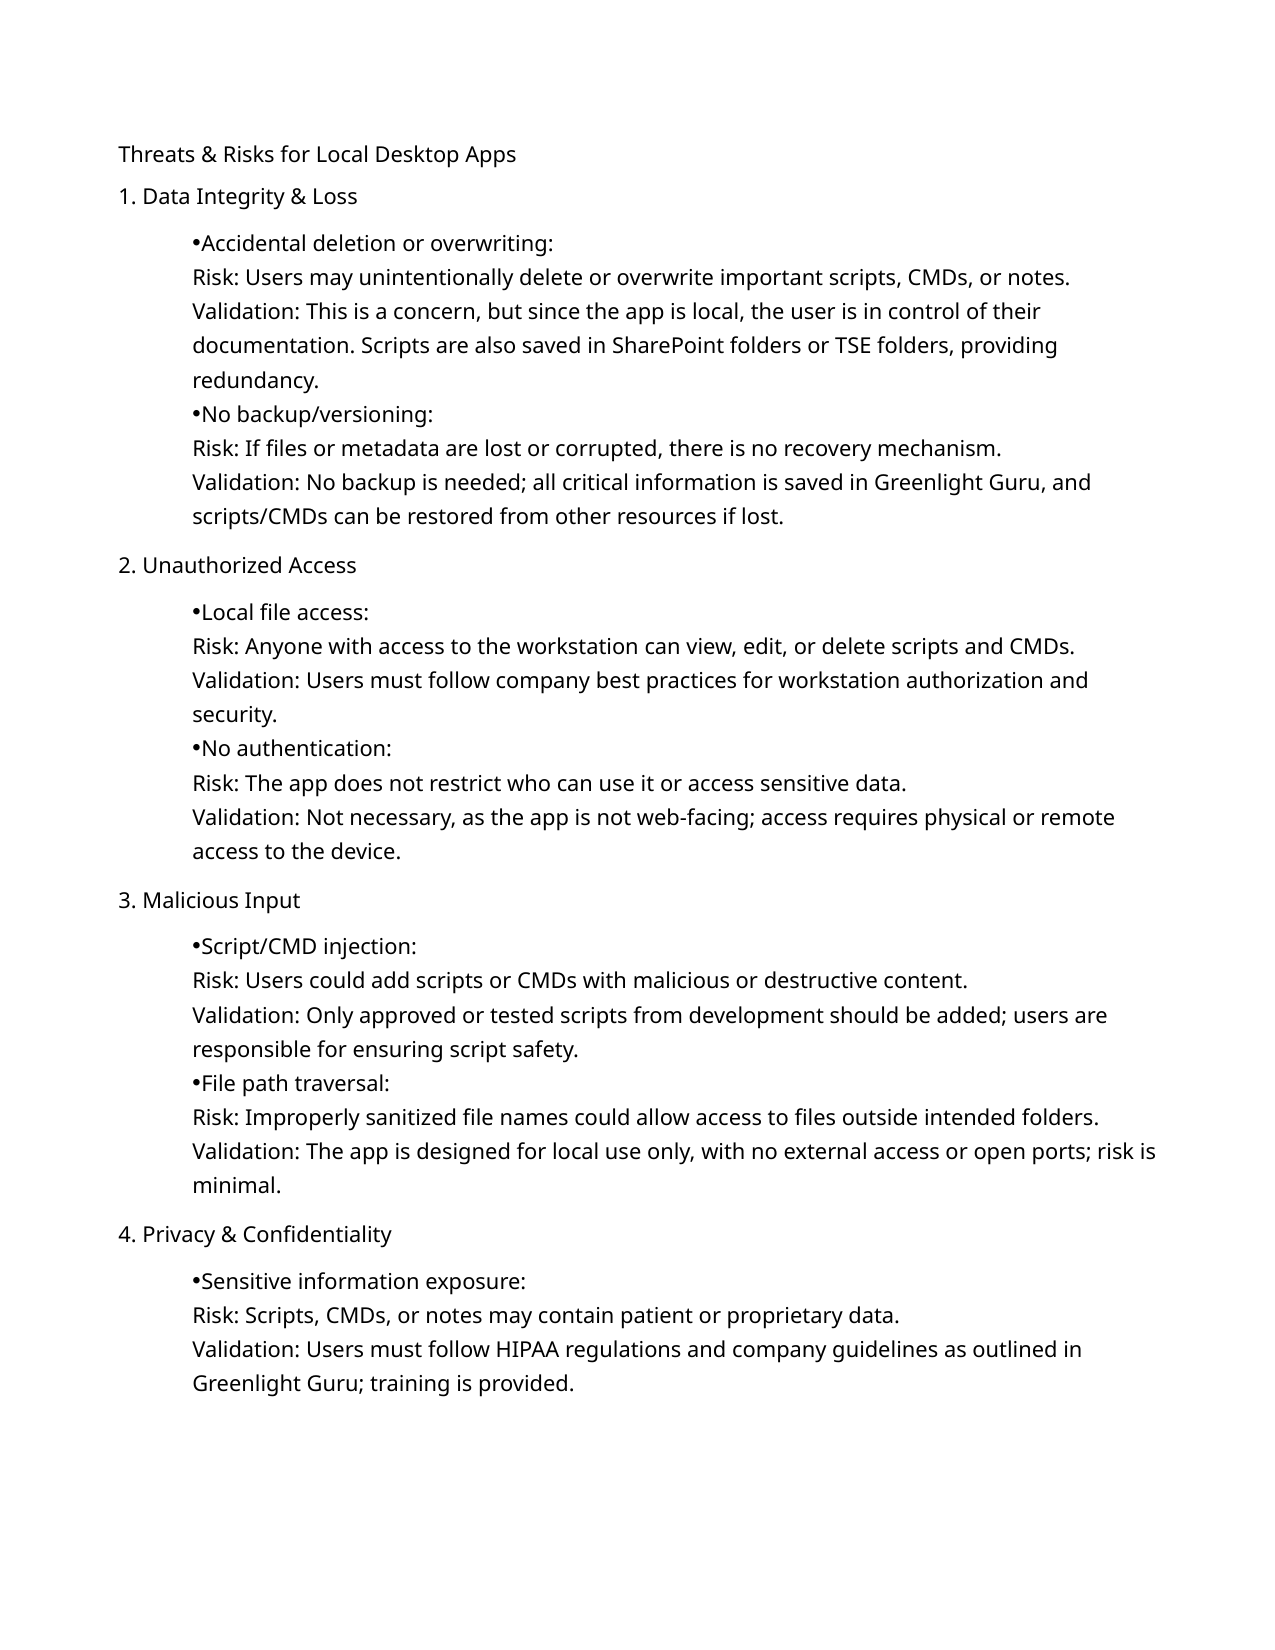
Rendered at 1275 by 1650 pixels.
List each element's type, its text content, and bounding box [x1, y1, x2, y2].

list Sensitive information exposure: Risk: Scripts, CMDs, or notes may contain patient or proprietary data. Validation: Users must follow HIPAA regulations and company guidelines as outlined in Greenlight Guru; training is provided. [118, 1266, 1157, 1398]
subtitle 1. Data Integrity & Loss [118, 181, 1157, 211]
subtitle Threats & Risks for Local Desktop Apps [118, 139, 1157, 169]
subtitle 3. Malicious Input [118, 884, 1157, 914]
list File path traversal: Risk: Improperly sanitized file names could allow access to files outside intended folders. Validation: The app is designed for local use only, with no external access or open ports; risk is minimal. [118, 1068, 1157, 1200]
subtitle 2. Unauthorized Access [118, 550, 1157, 580]
list No authentication: Risk: The app does not restrict who can use it or access sensitive data. Validation: Not necessary, as the app is not web-facing; access requires physical or remote access to the device. [118, 733, 1157, 866]
list No backup/versioning: Risk: If files or metadata are lost or corrupted, there is no recovery mechanism. Validation: No backup is needed; all critical information is saved in Greenlight Guru, and scripts/CMDs can be restored from other resources if lost. [118, 399, 1157, 531]
subtitle 4. Privacy & Confidentiality [118, 1219, 1157, 1249]
list Accidental deletion or overwriting: Risk: Users may unintentionally delete or overwrite important scripts, CMDs, or notes. Validation: This is a concern, but since the app is local, the user is in control of their documentation. Scripts are also saved in SharePoint folders or TSE folders, providing redundancy. [118, 228, 1157, 394]
list Script/CMD injection: Risk: Users could add scripts or CMDs with malicious or destructive content. Validation: Only approved or tested scripts from development should be added; users are responsible for ensuring script safety. [118, 931, 1157, 1063]
list Local file access: Risk: Anyone with access to the workstation can view, edit, or delete scripts and CMDs. Validation: Users must follow company best practices for workstation authorization and security. [118, 597, 1157, 729]
